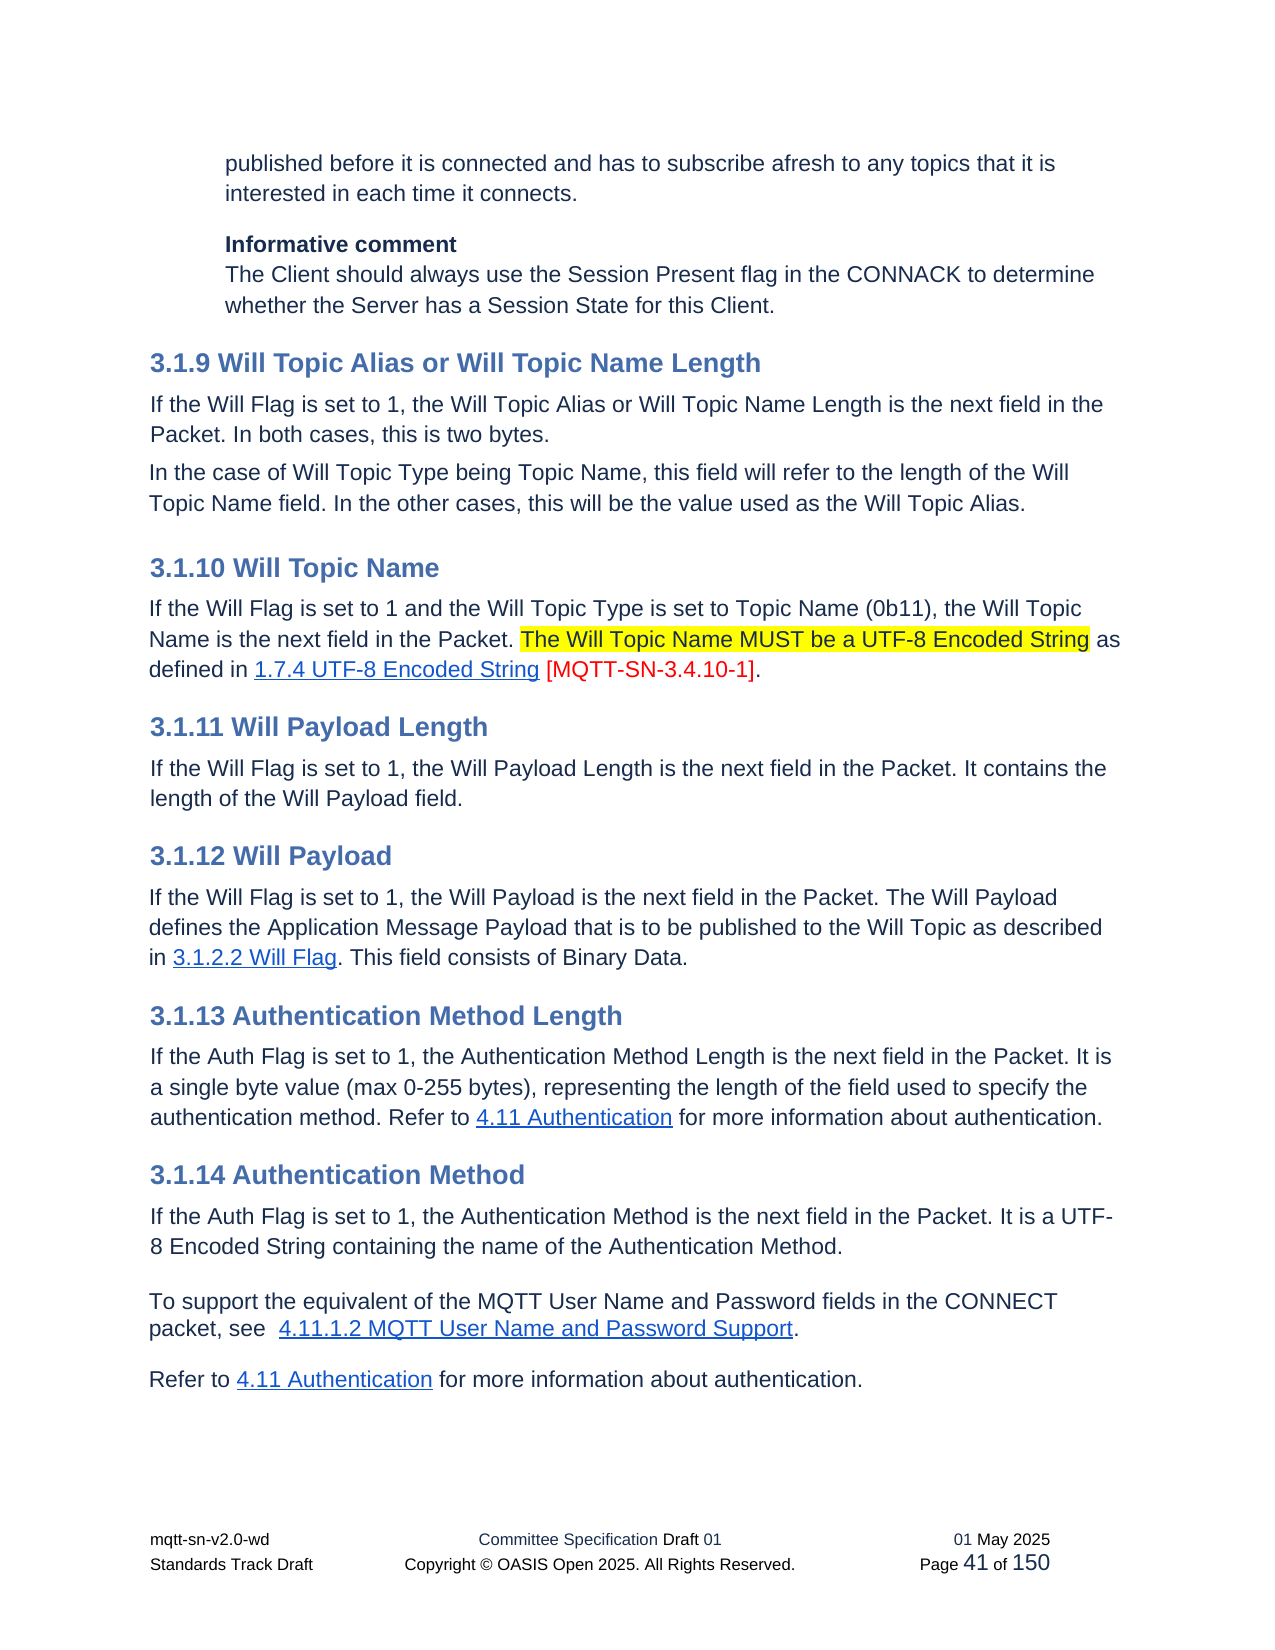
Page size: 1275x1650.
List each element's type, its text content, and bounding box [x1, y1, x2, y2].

text If the Will Flag is set to 1 and the Will Topic Type is set to Topic Name (0b11), the Will Topic Name is the next field in the Packet. The Will Topic Name MUST be a UTF-8 Encoded String as defined in 1.7.4 UTF-8 Encoded String [MQTT-SN-3.4.10-1]. [148, 595, 1124, 682]
text The Client should always use the Session Present flag in the CONNACK to determine whether the Server has a Session State for this Client. [225, 261, 1125, 318]
subtitle 3.1.12 Will Payload [150, 840, 1124, 871]
text Informative comment [225, 231, 1125, 258]
text If the Will Flag is set to 1, the Will Topic Alias or Will Topic Name Length is the next field in the Packet. In both cases, this is two bytes. [150, 391, 1124, 447]
subtitle 3.1.9 Will Topic Alias or Will Topic Name Length [150, 347, 1124, 378]
subtitle 3.1.14 Authentication Method [150, 1159, 1124, 1190]
text If the Will Flag is set to 1, the Will Payload Length is the next field in the Packet. It contains the length of the Will Payload field. [150, 755, 1124, 811]
text Refer to 4.11 Authentication for more information about authentication. [148, 1366, 1124, 1392]
text To support the equivalent of the MQTT User Name and Password fields in the CONNECT packet, see 4.11.1.2 MQTT User Name and Password Support. [148, 1288, 1124, 1341]
text If the Auth Flag is set to 1, the Authentication Method is the next field in the Packet. It is a UTF-8 Encoded String containing the name of the Authentication Method. [150, 1203, 1124, 1259]
subtitle 3.1.13 Authentication Method Length [150, 999, 1124, 1031]
text published before it is connected and has to subscribe afresh to any topics that it is interested in each time it connects. [225, 150, 1125, 207]
subtitle 3.1.11 Will Payload Length [150, 711, 1124, 742]
text If the Auth Flag is set to 1, the Authentication Method Length is the next field in the Packet. It is a single byte value (max 0-255 bytes), representing the length of the field used to specify the authentication method. Refer to 4.11 Authentication for more information about authentication. [150, 1043, 1124, 1130]
text In the case of Will Topic Type being Topic Name, this field will refer to the length of the Will Topic Name field. In the other cases, this will be the value used as the Will Topic Alias. [148, 459, 1124, 516]
subtitle 3.1.10 Will Topic Name [150, 552, 1124, 583]
text If the Will Flag is set to 1, the Will Payload is the next field in the Packet. The Will Payload defines the Application Message Payload that is to be published to the Will Topic as described in 3.1.2.2 Will Flag. This field consists of Binary Data. [148, 884, 1124, 971]
